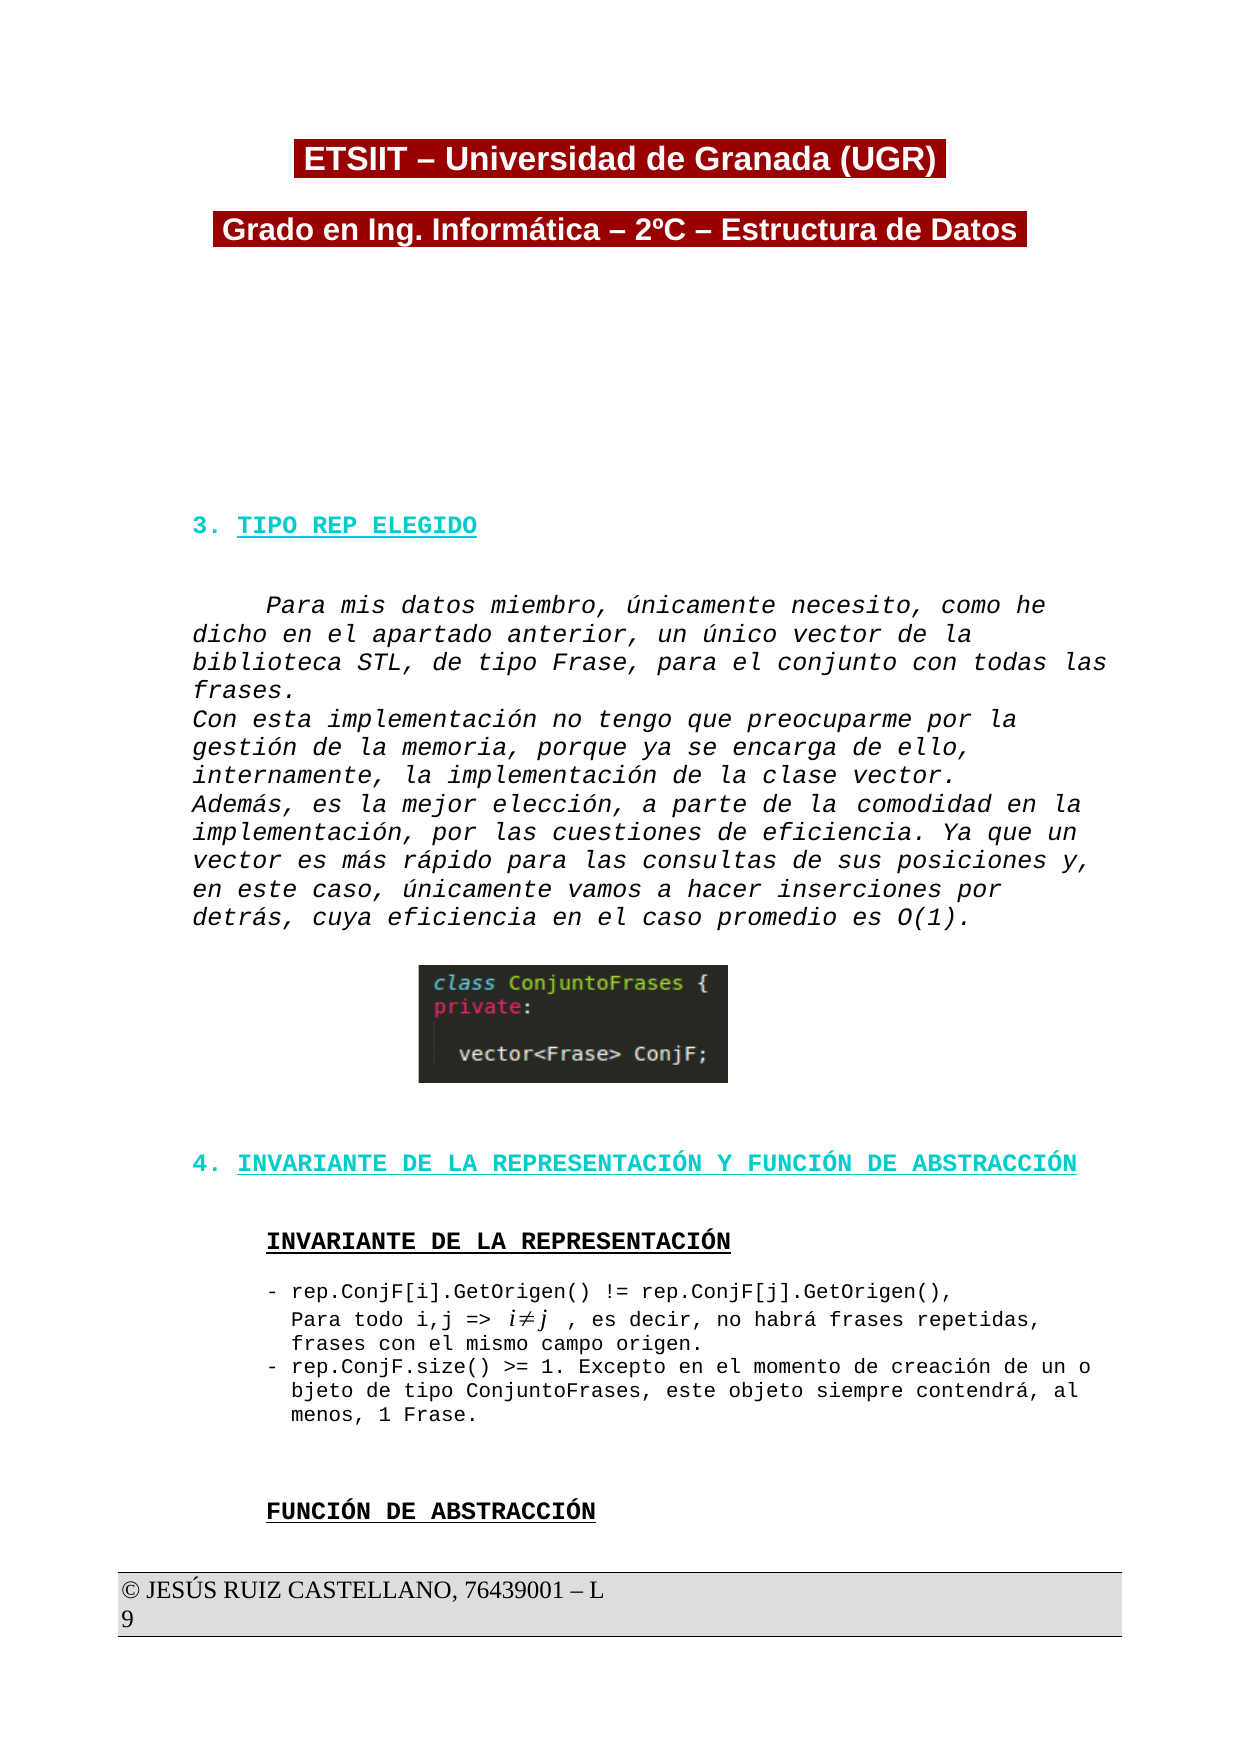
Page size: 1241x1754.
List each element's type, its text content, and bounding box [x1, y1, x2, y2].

text Además, es la mejor elección, a parte de la comodidad en la implementación, por las cuestiones de eficiencia. Ya que un vector es más rápido para las consultas de sus posiciones y, en este caso, únicamente vamos a hacer inserciones por detrás, cuya eficiencia en el caso promedio es O(1). [118, 791, 1122, 933]
text FUNCIÓN DE ABSTRACCIÓN [118, 1498, 1122, 1527]
text 3. TIPO REP ELEGIDO [118, 513, 1122, 541]
text - rep.ConjF.size() >= 1. Excepto en el momento de creación de un o bjeto de tipo ConjuntoFrases, este objeto siempre contendrá, al menos, 1 Frase. [118, 1357, 1122, 1427]
text Con esta implementación no tengo que preocuparme por la gestión de la memoria, porque ya se encarga de ello, internamente, la implementación de la clase vector. [118, 706, 1122, 791]
text Para todo i,j =>, es decir, no habrá frases repetidas, frases con el mismo campo origen. [118, 1304, 1122, 1357]
text - rep.ConjF[i].GetOrigen() != rep.ConjF[j].GetOrigen(), [118, 1281, 1122, 1304]
picture [418, 965, 728, 1083]
text 4. INVARIANTE DE LA REPRESENTACIÓN Y FUNCIÓN DE ABSTRACCIÓN [118, 1151, 1122, 1179]
text Para mis datos miembro, únicamente necesito, como he dicho en el apartado anterior, un único vector de la biblioteca STL, de tipo Frase, para el conjunto con todas las frases. [118, 593, 1122, 706]
text INVARIANTE DE LA REPRESENTACIÓN [118, 1226, 1122, 1257]
